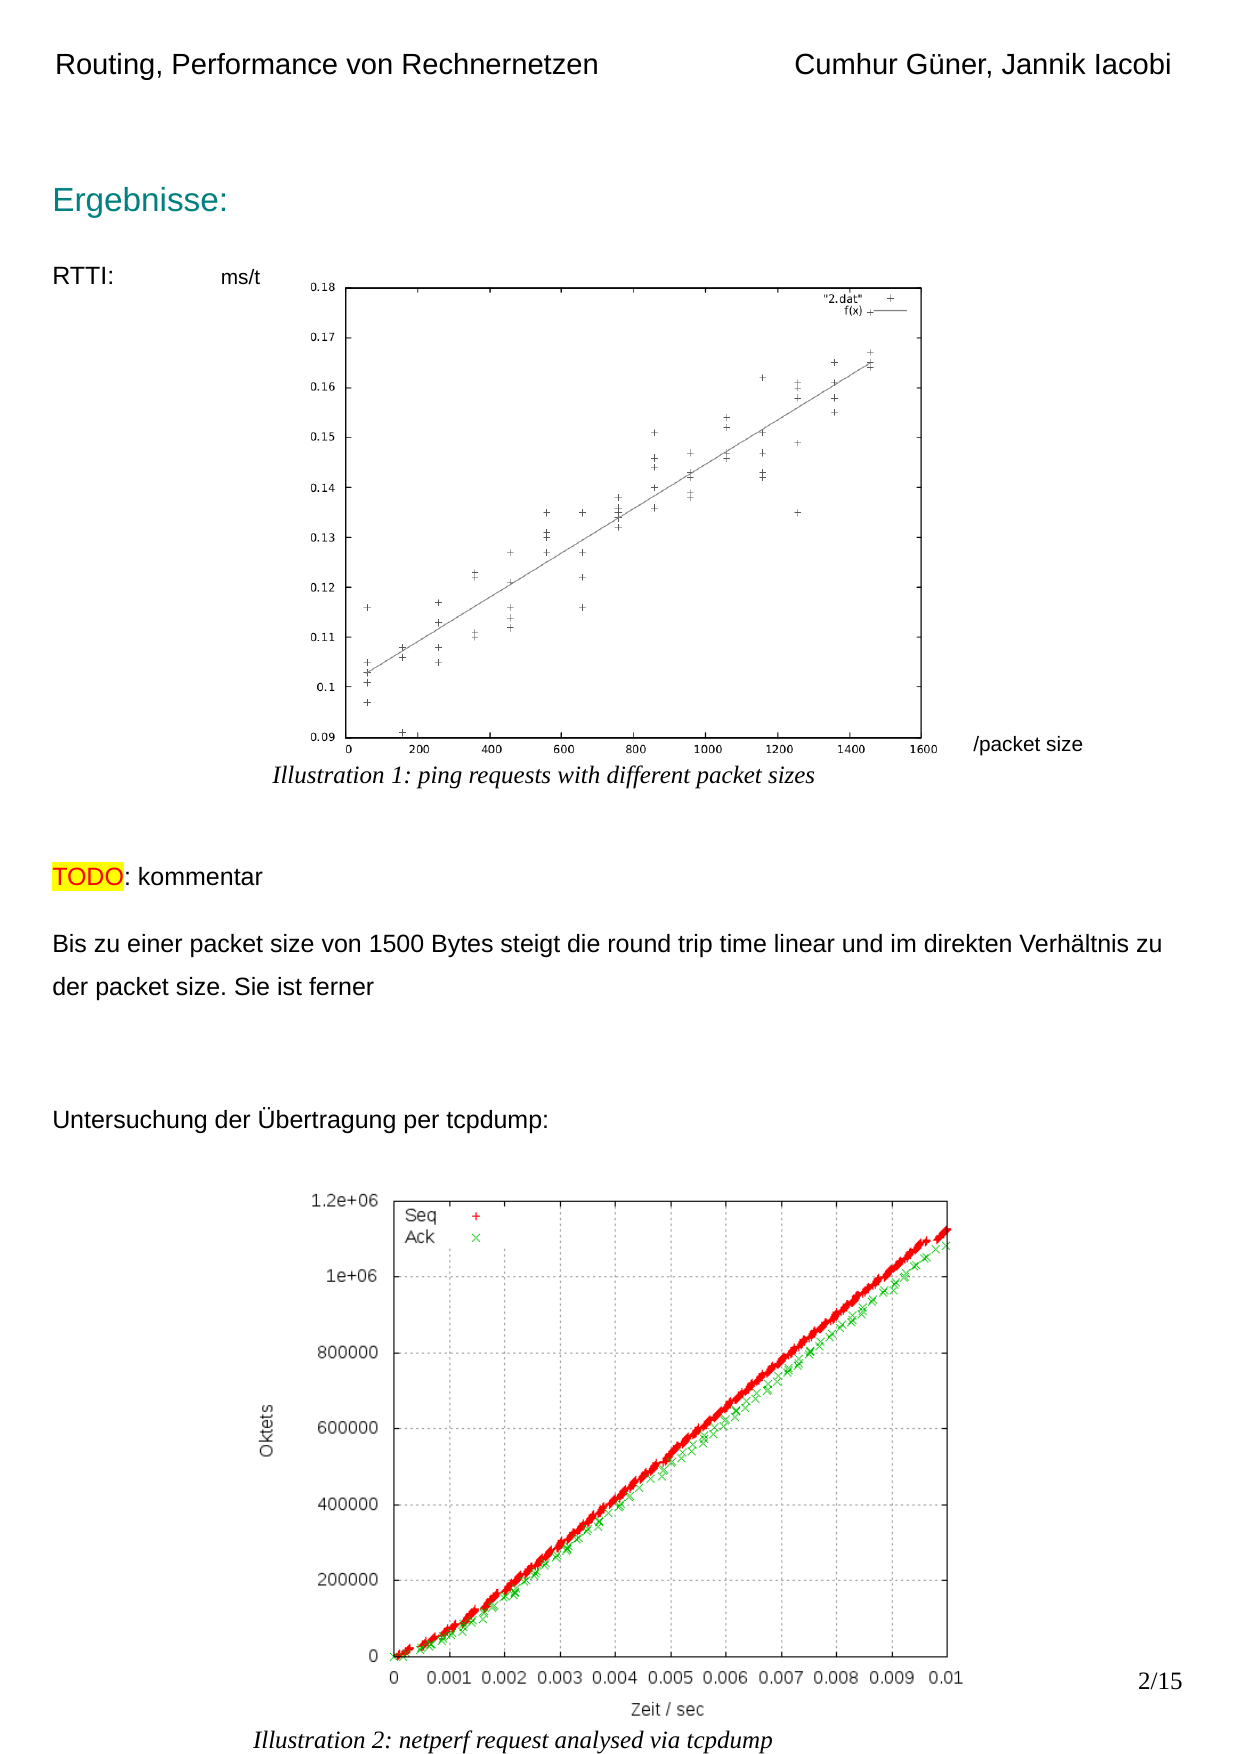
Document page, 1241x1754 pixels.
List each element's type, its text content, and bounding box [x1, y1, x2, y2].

text [52, 728, 272, 757]
picture [252, 1178, 982, 1726]
text Illustration 1: ping requests with different packet sizes [272, 273, 962, 789]
text RTTI: ms/t [52, 261, 1182, 290]
text Ergebnisse: [52, 180, 1182, 218]
text Illustration 2: netperf request analysed via tcpdump [253, 1726, 982, 1754]
text TODO: kommentar [52, 862, 1182, 891]
picture [292, 273, 942, 761]
text /packet size [962, 728, 1182, 757]
text Untersuchung der Übertragung per tcpdump: [52, 1105, 1182, 1134]
text Bis zu einer packet size von 1500 Bytes steigt die round trip time linear und im direkten Verhältnis zu der packet size. Sie ist ferner [52, 929, 1182, 1001]
